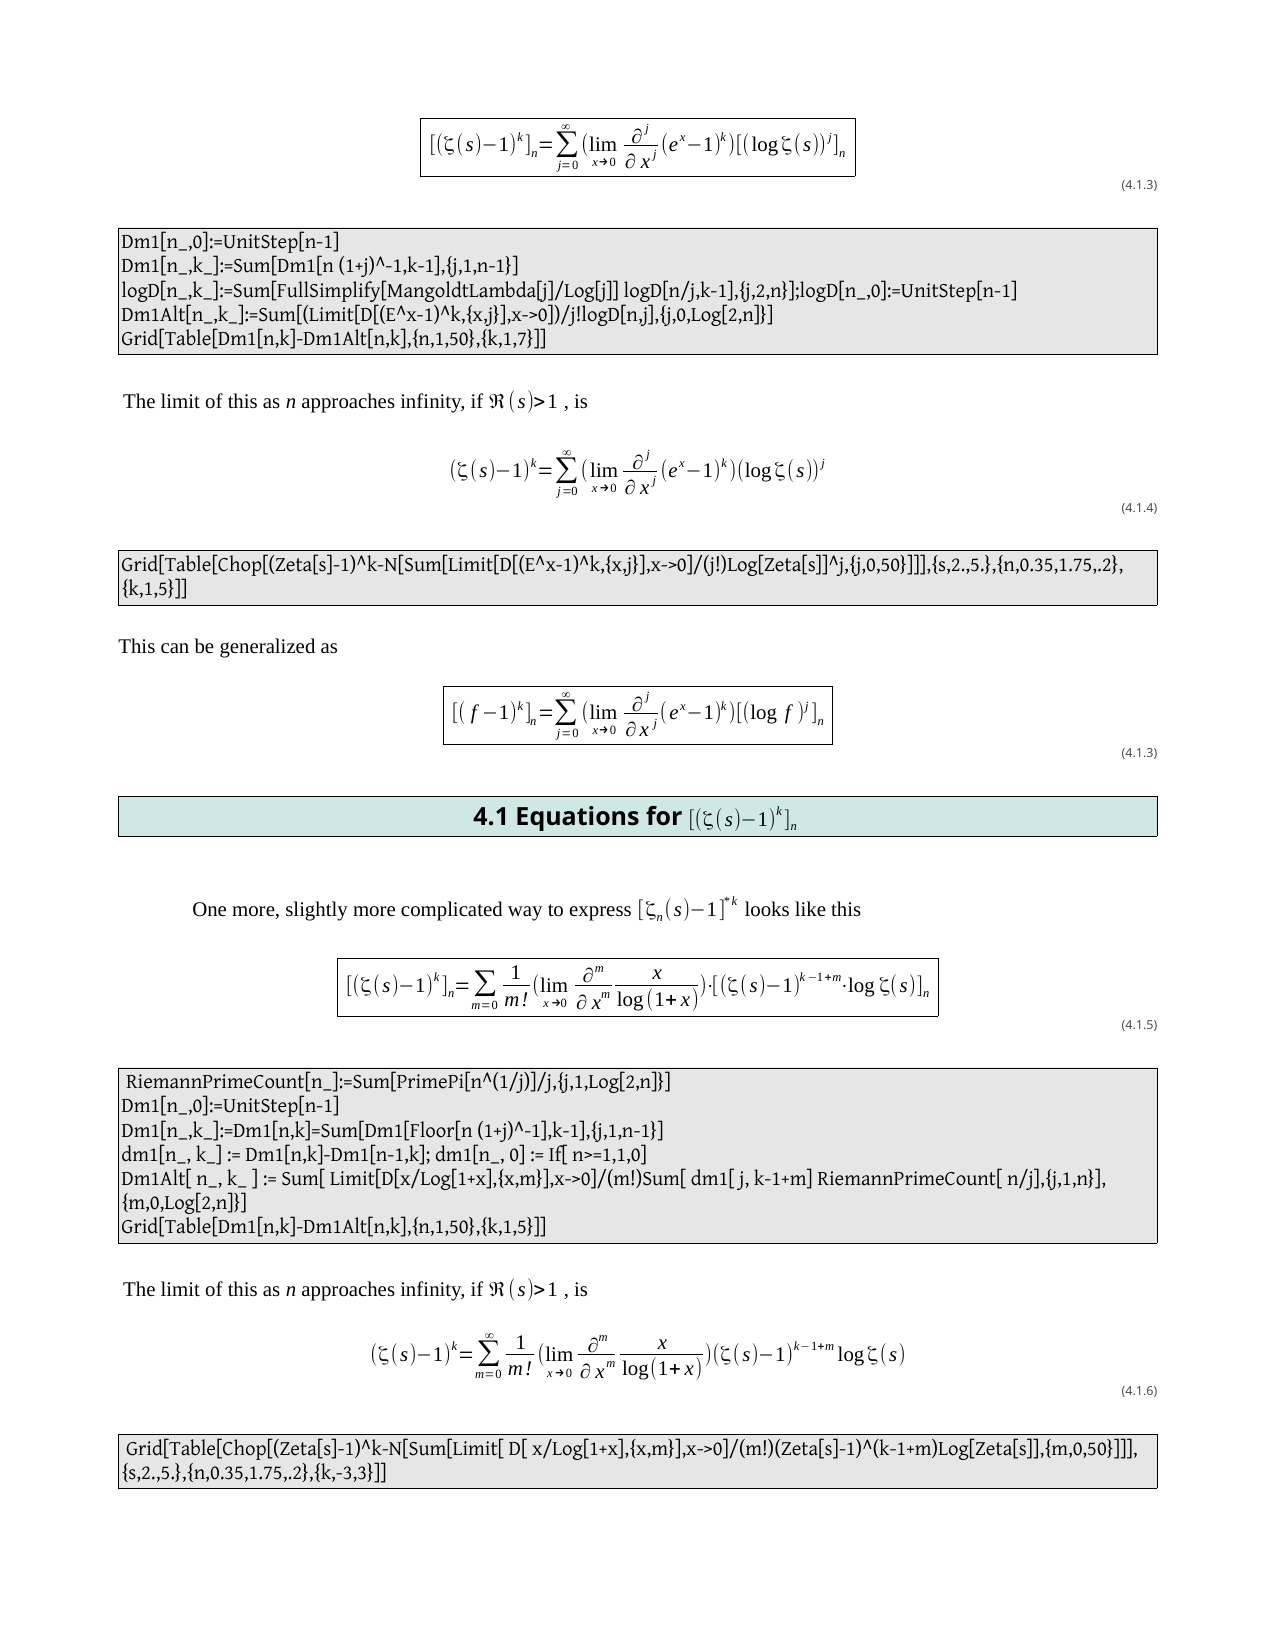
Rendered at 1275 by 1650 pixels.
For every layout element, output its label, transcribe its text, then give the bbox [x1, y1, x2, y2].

text Dm1Alt[n_,k_]:=Sum[(Limit[D[(E^x-1)^k,{x,j}],x->0])/j!logD[n,j],{j,0,Log[2,n]}] [774, 300, 1157, 324]
text (4.1.3) [118, 176, 1157, 193]
text Grid[Table[Chop[(Zeta[s]-1)^k-N[Sum[Limit[ D[ x/Log[1+x],{x,m}],x->0]/(m!)(Zeta[s]-1)^(k-1+m)Log[Zeta[s]],{m,0,50}]]],{s,2.,5.},{n,0.35,1.75,.2},{k,-3,3}]] [119, 1435, 1157, 1488]
title 4.1 Equations for [119, 797, 1157, 836]
text (4.1.6) [118, 1382, 1157, 1399]
text Dm1[n_,k_]:=Sum[Dm1[n (1+j)^-1,k-1],{j,1,n-1}] [339, 252, 1157, 276]
text (4.1.5) [118, 1016, 1157, 1033]
text Dm1Alt[ n_, k_ ] := Sum[ Limit[D[x/Log[1+x],{x,m}],x->0]/(m!)Sum[ dm1[ j, k-1+m] RiemannPrimeCount[ n/j],{j,1,n}],{m,0,Log[2,n]}] [247, 1164, 1157, 1212]
text This can be generalized as [118, 634, 1157, 658]
text Grid[Table[Chop[(Zeta[s]-1)^k-N[Sum[Limit[D[(E^x-1)^k,{x,j}],x->0]/(j!)Log[Zeta[s]]^j,{j,0,50}]]],{s,2.,5.},{n,0.35,1.75,.2},{k,1,5}]] [119, 551, 1157, 605]
text (4.1.3) [118, 744, 1157, 762]
text Dm1[n_,0]:=UnitStep[n-1] [119, 229, 1157, 252]
text The limit of this as n approaches infinity, if, is [118, 388, 1157, 413]
text The limit of this as n approaches infinity, if, is [118, 1277, 1157, 1302]
text (4.1.4) [118, 499, 1157, 516]
text Grid[Table[Dm1[n,k]-Dm1Alt[n,k],{n,1,50},{k,1,5}]] [119, 1212, 1157, 1243]
text logD[n_,k_]:=Sum[FullSimplify[MangoldtLambda[j]/Log[j]] logD[n/j,k-1],{j,2,n}];logD[n_,0]:=UnitStep[n-1] [519, 276, 1157, 300]
text One more, slightly more complicated way to expresslooks like this [118, 894, 1157, 924]
text Dm1[n_,k_]:=Dm1[n,k]=Sum[Dm1[Floor[n (1+j)^-1],k-1],{j,1,n-1}] [339, 1116, 1157, 1140]
text Dm1[n_,0]:=UnitStep[n-1] [339, 1092, 1157, 1116]
text Grid[Table[Dm1[n,k]-Dm1Alt[n,k],{n,1,50},{k,1,7}]] [119, 324, 1157, 354]
text dm1[n_, k_] := Dm1[n,k]-Dm1[n-1,k]; dm1[n_, 0] := If[ n>=1,1,0] [648, 1140, 1157, 1164]
text RiemannPrimeCount[n_]:=Sum[PrimePi[n^(1/j)]/j,{j,1,Log[2,n]}] [119, 1069, 1157, 1092]
